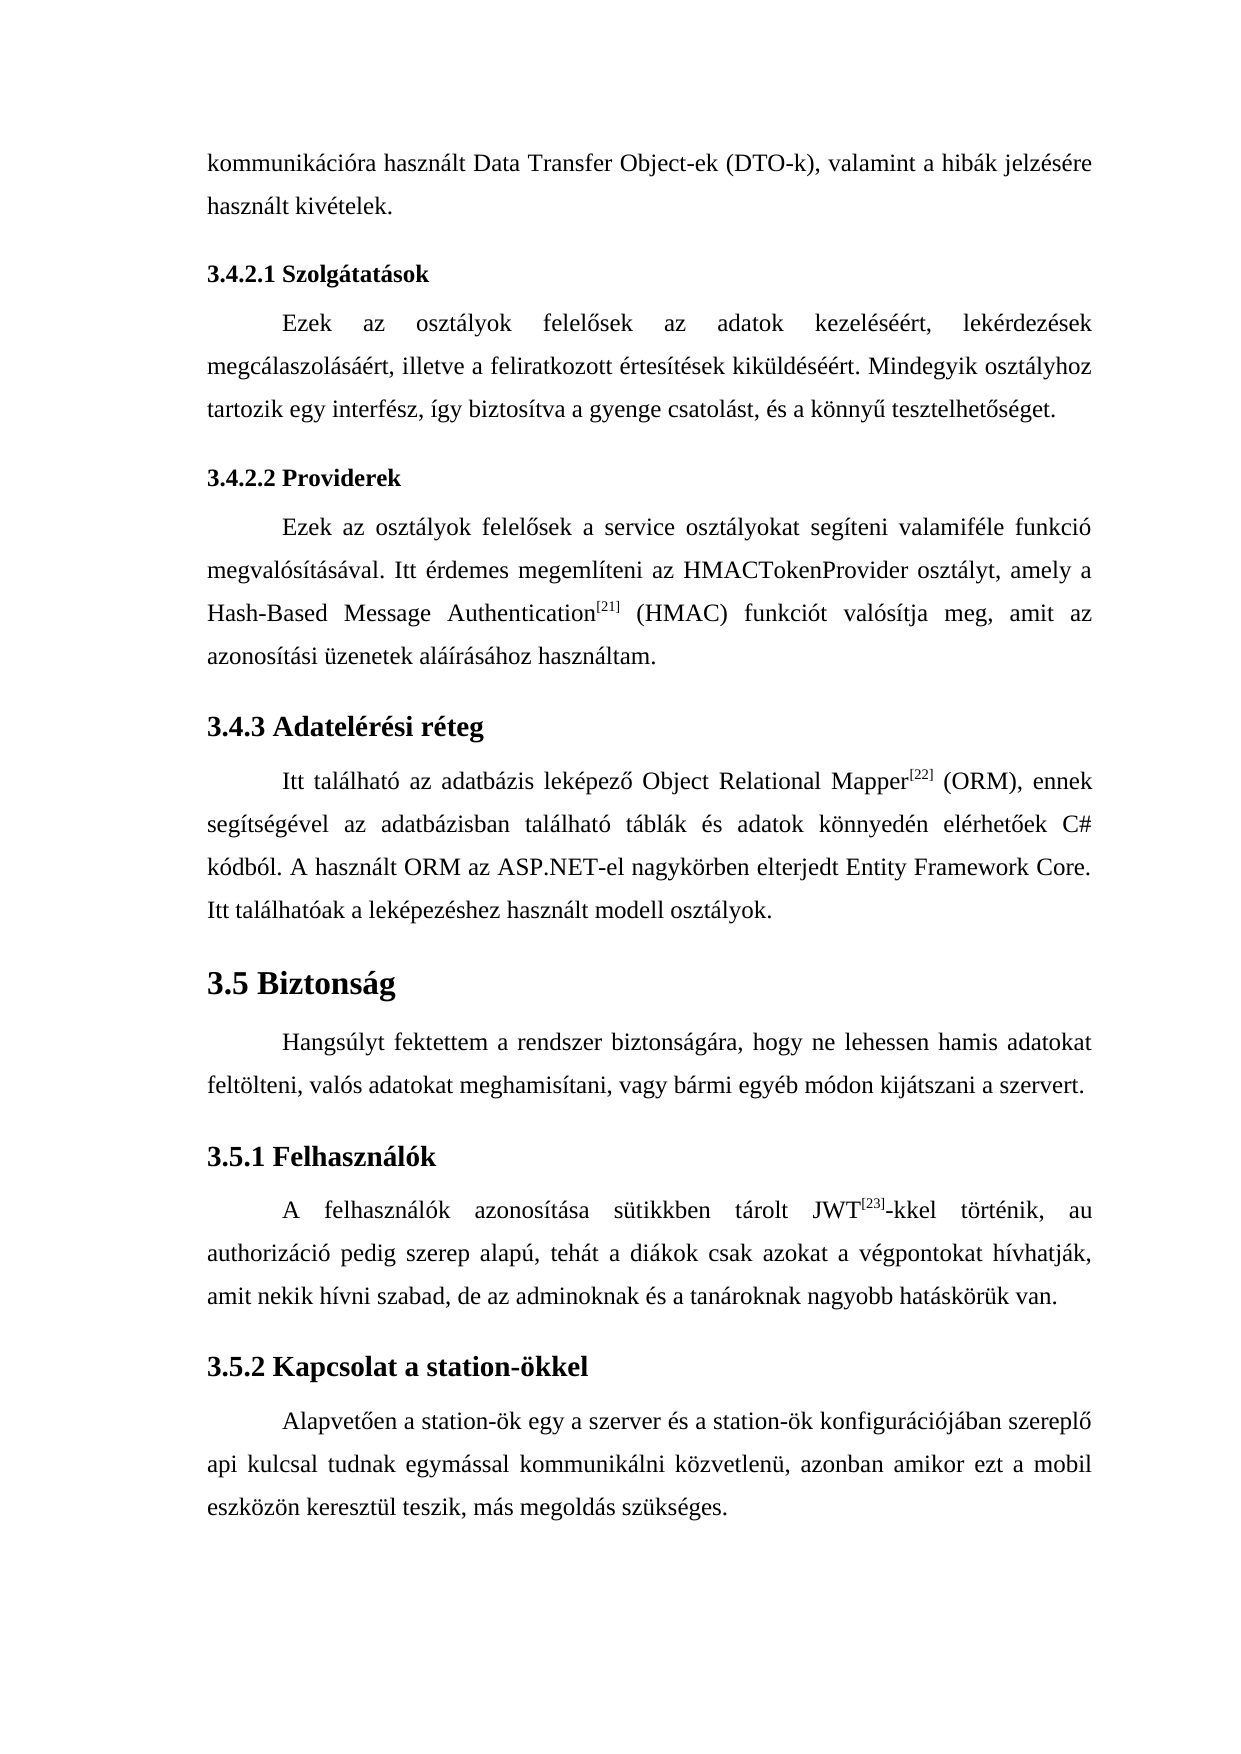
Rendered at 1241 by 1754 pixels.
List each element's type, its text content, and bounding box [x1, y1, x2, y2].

text Itt található az adatbázis leképező Object Relational Mapper[22] (ORM), ennek segítségével az adatbázisban található táblák és adatok könnyedén elérhetőek C# kódból. A használt ORM az ASP.NET-el nagykörben elterjedt Entity Framework Core. Itt találhatóak a leképezéshez használt modell osztályok. [207, 766, 1092, 924]
subtitle Kapcsolat a station-ökkel [207, 1349, 1092, 1383]
subtitle Felhasználók [207, 1139, 1092, 1172]
text A felhasználók azonosítása sütikkben tárolt JWT[23]-kkel történik, au authorizáció pedig szerep alapú, tehát a diákok csak azokat a végpontokat hívhatják, amit nekik hívni szabad, de az adminoknak és a tanároknak nagyobb hatáskörük van. [207, 1195, 1092, 1310]
subtitle Szolgátatások [207, 259, 1092, 288]
text Hangsúlyt fektettem a rendszer biztonságára, hogy ne lehessen hamis adatokat feltölteni, valós adatokat meghamisítani, vagy bármi egyéb módon kijátszani a szervert. [207, 1027, 1092, 1099]
text Ezek az osztályok felelősek az adatok kezeléséért, lekérdezések megcálaszolásáért, illetve a feliratkozott értesítések kiküldéséért. Mindegyik osztályhoz tartozik egy interfész, így biztosítva a gyenge csatolást, és a könnyű tesztelhetőséget. [207, 308, 1092, 423]
text Ezek az osztályok felelősek a service osztályokat segíteni valamiféle funkció megvalósításával. Itt érdemes megemlíteni az HMACTokenProvider osztályt, amely a Hash-Based Message Authentication[21] (HMAC) funkciót valósítja meg, amit az azonosítási üzenetek aláírásához használtam. [207, 512, 1092, 670]
text Alapvetően a station-ök egy a szerver és a station-ök konfigurációjában szereplő api kulcsal tudnak egymással kommunikálni közvetlenü, azonban amikor ezt a mobil eszközön keresztül teszik, más megoldás szükséges. [207, 1406, 1092, 1521]
subtitle Providerek [207, 463, 1092, 491]
text kommunikációra használt Data Transfer Object-ek (DTO-k), valamint a hibák jelzésére használt kivételek. [207, 148, 1092, 219]
subtitle Adatelérési réteg [207, 709, 1092, 743]
subtitle Biztonság [207, 964, 1092, 1002]
